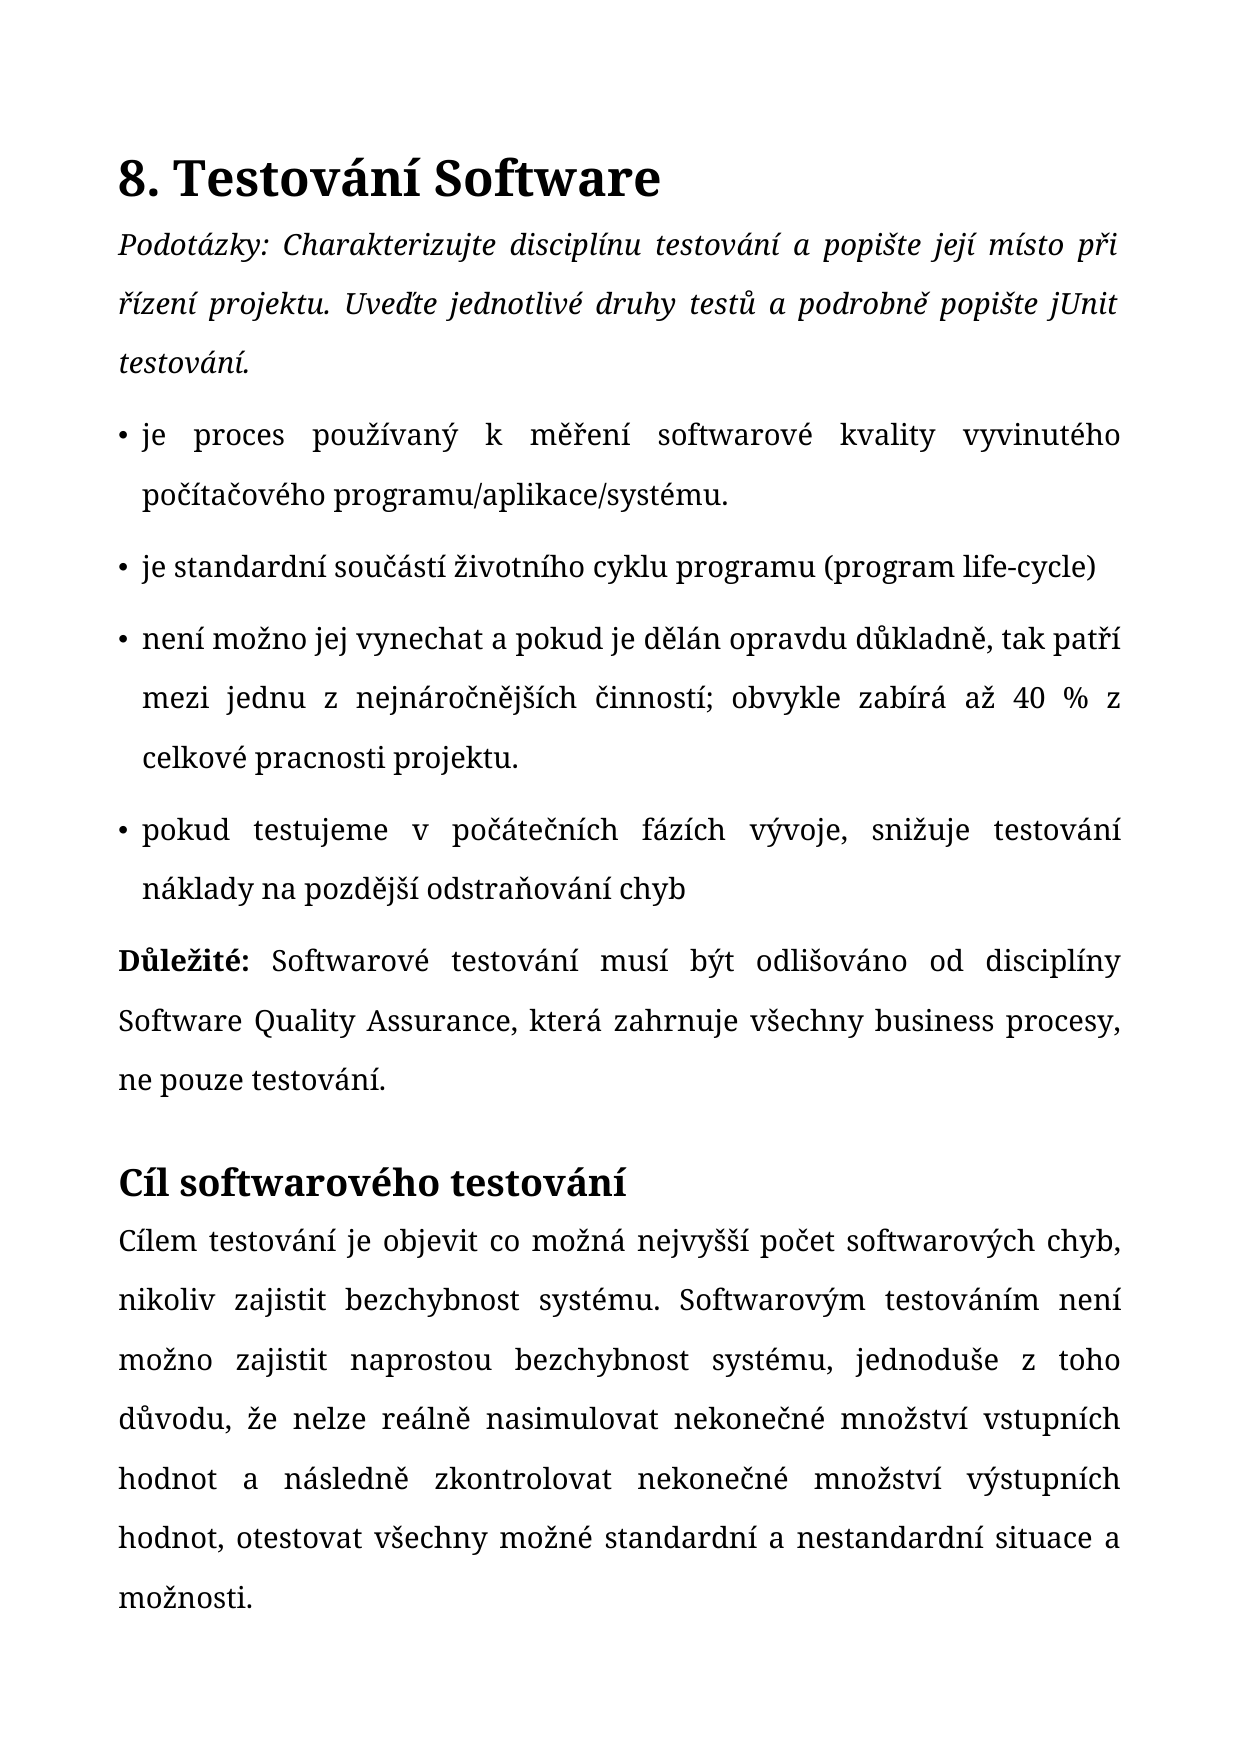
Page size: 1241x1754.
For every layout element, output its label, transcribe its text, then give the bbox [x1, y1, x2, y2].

subtitle 8. Testování Software [118, 143, 1122, 211]
list není možno jej vynechat a pokud je dělán opravdu důkladně, tak patří mezi jednu z nejnáročnějších činností; obvykle zabírá až 40 % z celkové pracnosti projektu. [118, 618, 1122, 777]
list je standardní součástí životního cyklu programu (program life-cycle) [118, 546, 1122, 586]
text Cílem testování je objevit co možná nejvyšší počet softwarových chyb, nikoliv zajistit bezchybnost systému. Softwarovým testováním není možno zajistit naprostou bezchybnost systému, jednoduše z toho důvodu, že nelze reálně nasimulovat nekonečné množství vstupních hodnot a následně zkontrolovat nekonečné množství výstupních hodnot, otestovat všechny možné standardní a nestandardní situace a možnosti. [118, 1220, 1122, 1617]
subtitle Cíl softwarového testování [118, 1156, 1122, 1207]
list je proces používaný k měření softwarové kvality vyvinutého počítačového programu/aplikace/systému. [118, 415, 1122, 514]
text Důležité: Softwarové testování musí být odlišováno od disciplíny Software Quality Assurance, která zahrnuje všechny business procesy, ne pouze testování. [118, 941, 1122, 1099]
list pokud testujeme v počátečních fázích vývoje, snižuje testování náklady na pozdější odstraňování chyb [118, 809, 1122, 908]
text Podotázky: Charakterizujte disciplínu testování a popište její místo při řízení projektu. Uveďte jednotlivé druhy testů a podrobně popište jUnit testování. [118, 224, 1122, 382]
